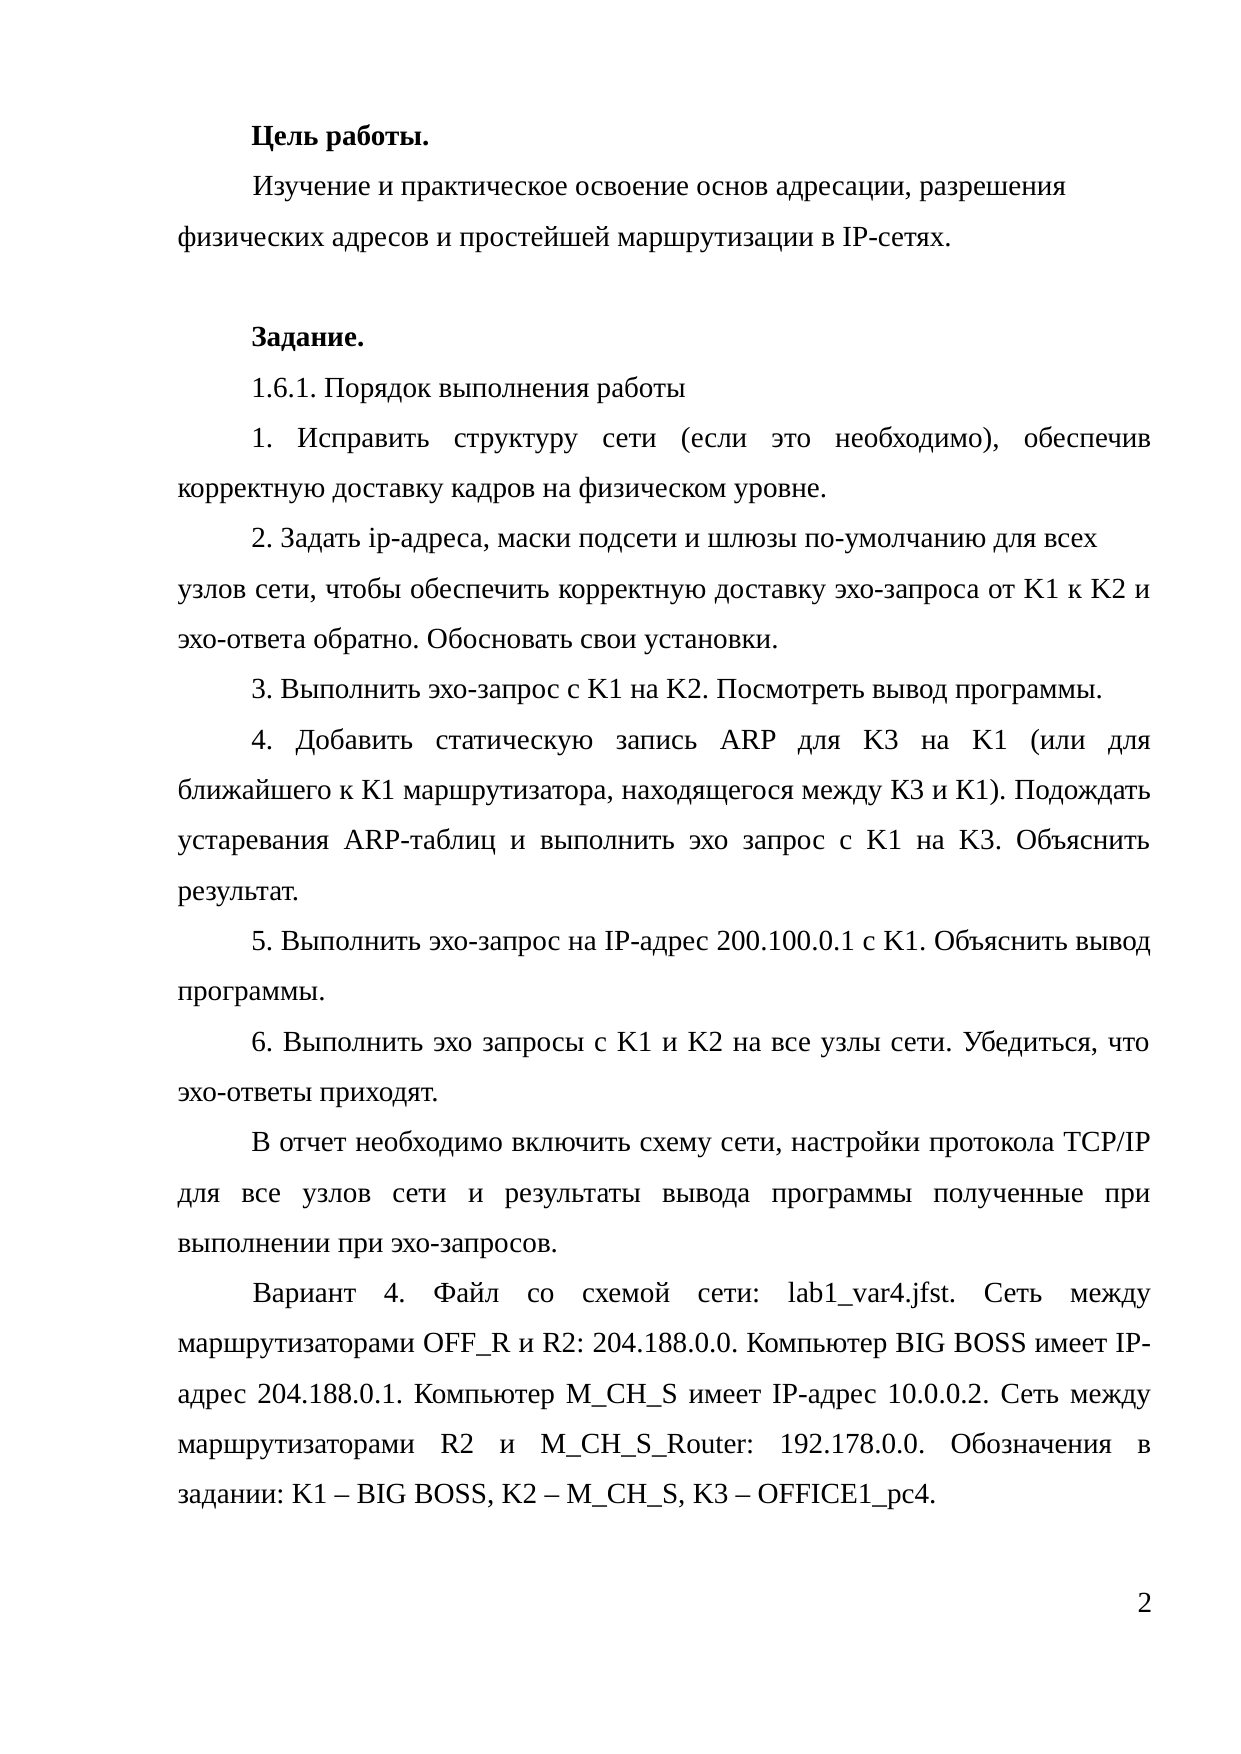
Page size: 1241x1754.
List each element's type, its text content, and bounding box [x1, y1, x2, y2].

text 5. Выполнить эхо-запрос на IP-адрес 200.100.0.1 c K1. Объяснить вывод программы. [177, 923, 1152, 1007]
text узлов сети, чтобы обеспечить корректную доставку эхо-запроса от K1 к K2 и эхо-ответа обратно. Обосновать свои установки. [177, 571, 1152, 655]
subtitle Цель работы. [177, 118, 1152, 152]
text 6. Выполнить эхо запросы с K1 и K2 на все узлы сети. Убедиться, что эхо-ответы приходят. [177, 1024, 1152, 1108]
text В отчет необходимо включить схему сети, настройки протокола TCP/IP для все узлов сети и результаты вывода программы полученные при выполнении при эхо-запросов. [177, 1124, 1152, 1258]
text 4. Добавить статическую запись ARP для K3 на K1 (или для ближайшего к К1 маршрутизатора, находящегося между К3 и К1). Подождать устаревания ARP-таблиц и выполнить эхо запрос с K1 на K3. Объяснить результат. [177, 722, 1152, 906]
text Вариант 4. Файл со схемой сети: lab1_var4.jfst. Сеть между маршрутизаторами OFF_R и R2: 204.188.0.0. Компьютер BIG BOSS имеет IP-адрес 204.188.0.1. Компьютер M_CH_S имеет IP-адрес 10.0.0.2. Сеть между маршрутизаторами R2 и M_CH_S_Router: 192.178.0.0. Обозначения в задании: K1 – BIG BOSS, K2 – M_CH_S, K3 – OFFICE1_pc4. [177, 1275, 1152, 1510]
text Изучение и практическое освоение основ адресации, разрешения физических адресов и простейшей маршрутизации в IP-сетях. [177, 168, 1152, 252]
text 1.6.1. Порядок выполнения работы [177, 370, 1152, 403]
subtitle Задание. [177, 319, 1152, 353]
text 2. Задать ip-адреса, маски подсети и шлюзы по-умолчанию для всех [177, 521, 1152, 554]
text 3. Выполнить эхо-запрос с K1 на K2. Посмотреть вывод программы. [177, 672, 1152, 705]
text 1. Исправить структуру сети (если это необходимо), обеспечив корректную доставку кадров на физическом уровне. [177, 420, 1152, 504]
